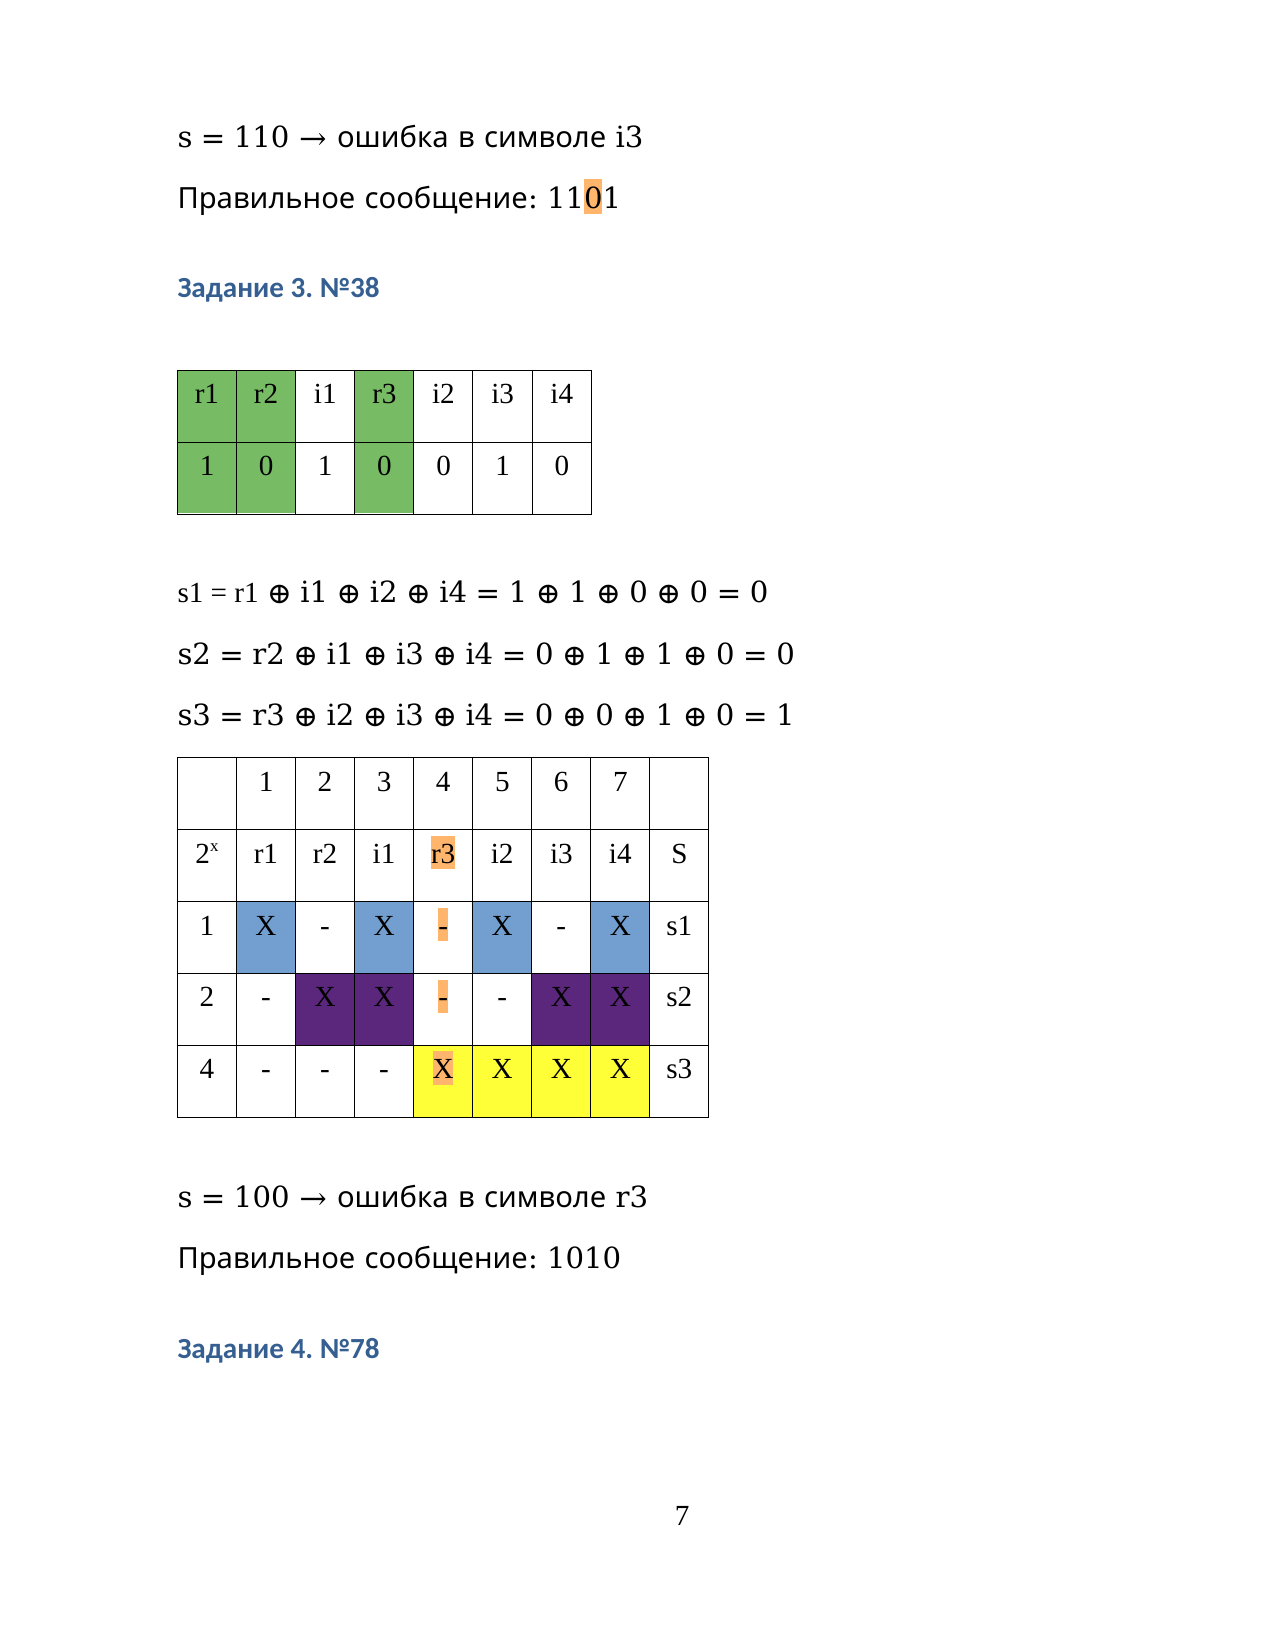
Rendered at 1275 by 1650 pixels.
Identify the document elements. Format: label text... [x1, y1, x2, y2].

table_cell X [473, 902, 531, 973]
table_header r2 [237, 371, 295, 442]
text s = 110 → ошибка в символе i3 [177, 118, 1186, 153]
table_header [650, 758, 708, 829]
table_header 7 [591, 758, 649, 829]
table_cell 1 [178, 902, 236, 973]
table_cell X [355, 902, 413, 973]
table_header [178, 758, 236, 829]
table_cell s3 [650, 1046, 708, 1117]
table_cell 0 [237, 443, 295, 513]
table_cell - [473, 974, 531, 1045]
text Правильное сообщение: 1101 [177, 179, 1186, 214]
table_header r3 [355, 371, 413, 442]
table_cell r3 [414, 830, 472, 901]
table_cell r1 [237, 830, 295, 901]
table_cell X [591, 902, 649, 973]
table_cell - [296, 1046, 354, 1117]
table_header i1 [296, 371, 354, 442]
table_cell - [237, 1046, 295, 1117]
table_cell - [414, 974, 472, 1045]
table_cell 1 [296, 443, 354, 513]
table_cell i2 [473, 830, 531, 901]
table_cell 4 [178, 1046, 236, 1117]
table_cell 0 [414, 443, 472, 513]
table_cell X [532, 974, 590, 1045]
subtitle Задание 3. №38 [177, 269, 1186, 305]
table_cell 2x [178, 830, 236, 901]
text s2 = r2 ⊕ i1 ⊕ i3 ⊕ i4 = 0 ⊕ 1 ⊕ 1 ⊕ 0 = 0 [177, 635, 1186, 670]
table_header 3 [355, 758, 413, 829]
table_header 2 [296, 758, 354, 829]
table_cell X [414, 1046, 472, 1117]
subtitle Задание 4. №78 [177, 1330, 1186, 1366]
table_header 4 [414, 758, 472, 829]
table_header 5 [473, 758, 531, 829]
table_cell 0 [533, 443, 591, 513]
table_header r1 [178, 371, 236, 442]
table_cell 1 [473, 443, 532, 513]
table_cell s2 [650, 974, 708, 1045]
table_cell - [532, 902, 590, 973]
table_header i3 [473, 371, 532, 442]
text Правильное сообщение: 1010 [177, 1240, 1186, 1275]
table_cell X [532, 1046, 590, 1117]
table_header 6 [532, 758, 590, 829]
table_cell X [473, 1046, 531, 1117]
table_header i4 [533, 371, 591, 442]
table_header 1 [237, 758, 295, 829]
table_cell i1 [355, 830, 413, 901]
table_cell X [355, 974, 413, 1045]
table_cell 2 [178, 974, 236, 1045]
table_cell s1 [650, 902, 708, 973]
table_header i2 [414, 371, 472, 442]
table_cell - [296, 902, 354, 973]
table_cell X [237, 902, 295, 973]
table_cell - [414, 902, 472, 973]
table_cell X [296, 974, 354, 1045]
table_cell - [237, 974, 295, 1045]
text s1 = r1 ⊕ i1 ⊕ i2 ⊕ i4 = 1 ⊕ 1 ⊕ 0 ⊕ 0 = 0 [177, 574, 1186, 609]
table_cell - [355, 1046, 413, 1117]
text s = 100 → ошибка в символе r3 [177, 1179, 1186, 1214]
table_cell X [591, 974, 649, 1045]
table_cell i3 [532, 830, 590, 901]
table_cell r2 [296, 830, 354, 901]
table_cell 0 [355, 443, 413, 513]
table_cell 1 [178, 443, 236, 513]
text s3 = r3 ⊕ i2 ⊕ i3 ⊕ i4 = 0 ⊕ 0 ⊕ 1 ⊕ 0 = 1 [177, 696, 1186, 731]
table_cell S [650, 830, 708, 901]
table_cell i4 [591, 830, 649, 901]
table_cell X [591, 1046, 649, 1117]
